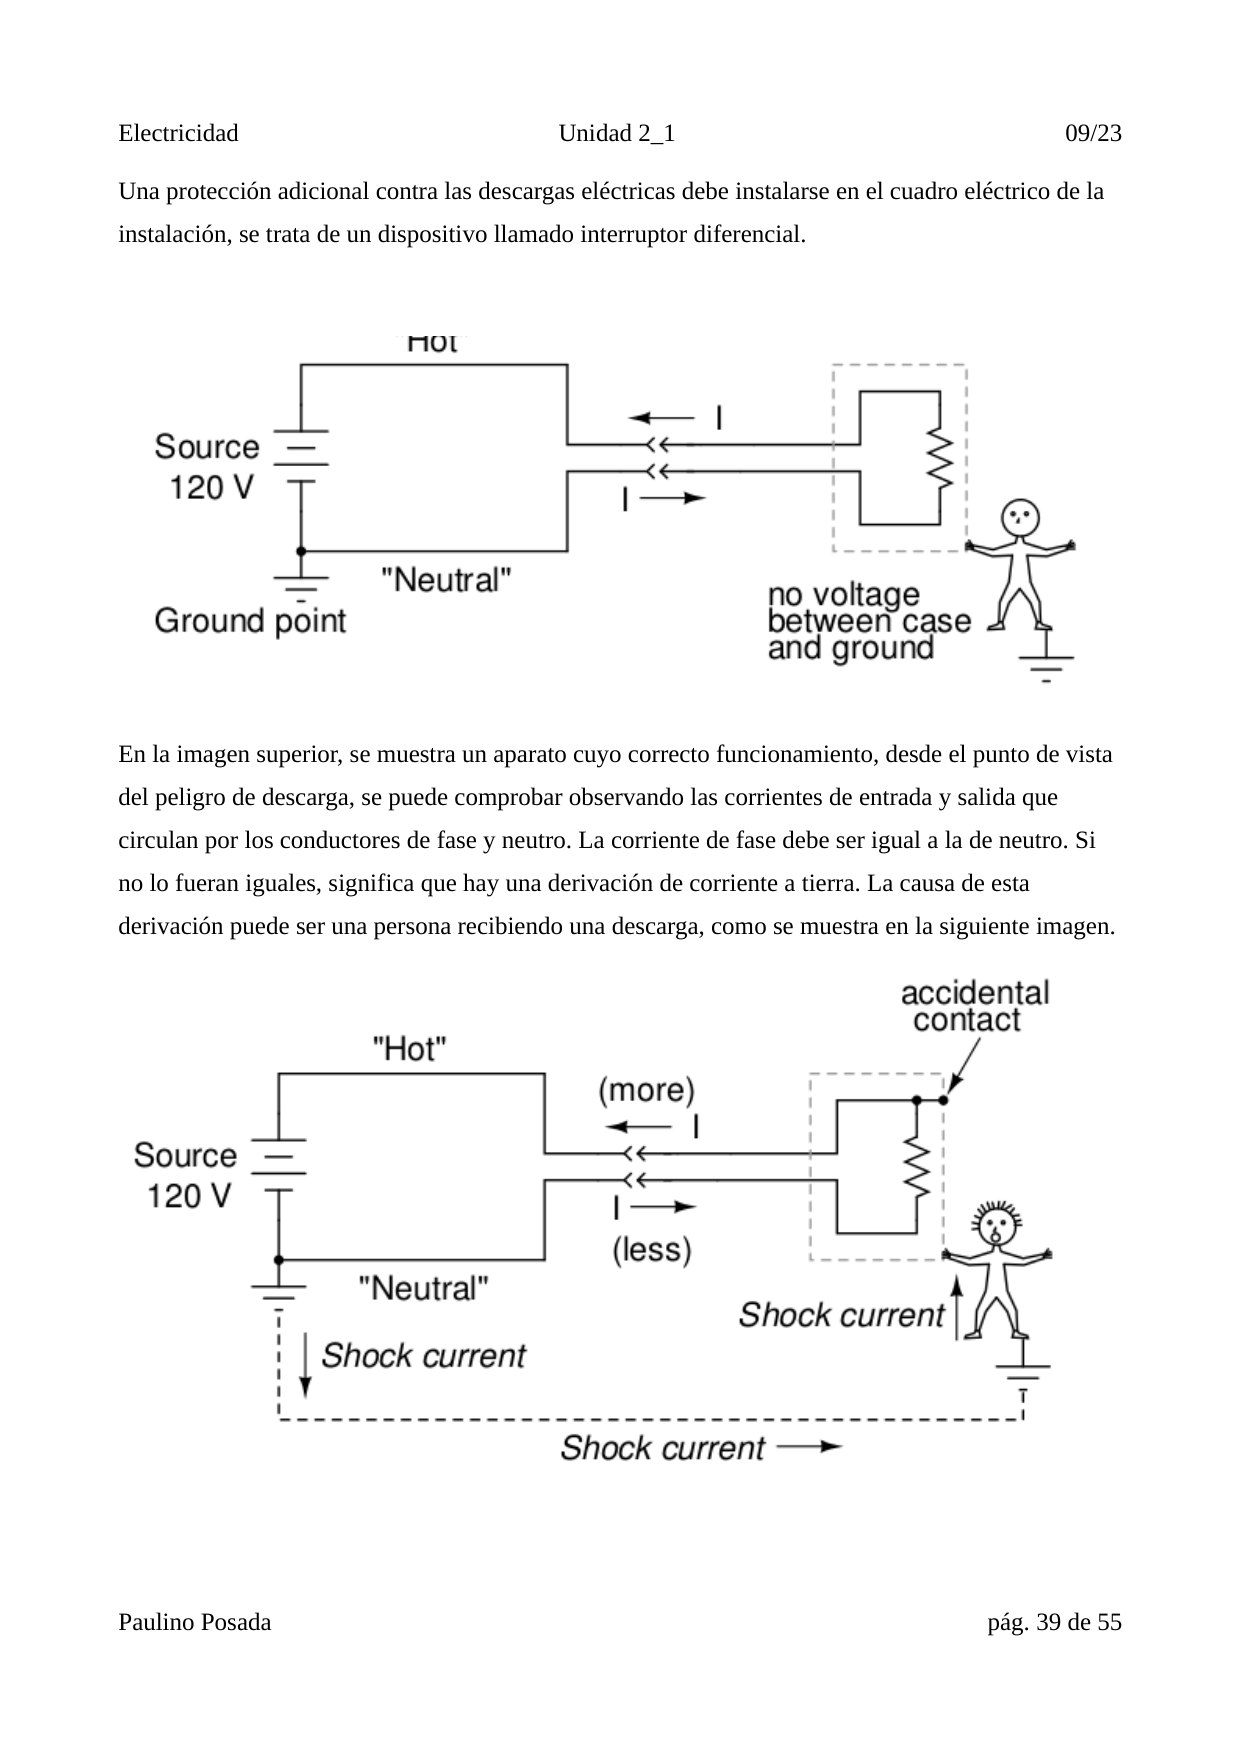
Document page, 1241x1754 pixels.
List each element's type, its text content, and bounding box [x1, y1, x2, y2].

picture [131, 336, 1109, 701]
picture [118, 969, 1123, 1483]
text En la imagen superior, se muestra un aparato cuyo correcto funcionamiento, desde el punto de vista del peligro de descarga, se puede comprobar observando las corrientes de entrada y salida que circulan por los conductores de fase y neutro. La corriente de fase debe ser igual a la de neutro. Si no lo fueran iguales, significa que hay una derivación de corriente a tierra. La causa de esta derivación puede ser una persona recibiendo una descarga, como se muestra en la siguiente imagen. [118, 739, 1122, 940]
text Una protección adicional contra las descargas eléctricas debe instalarse en el cuadro eléctrico de la instalación, se trata de un dispositivo llamado interruptor diferencial. [118, 176, 1122, 248]
